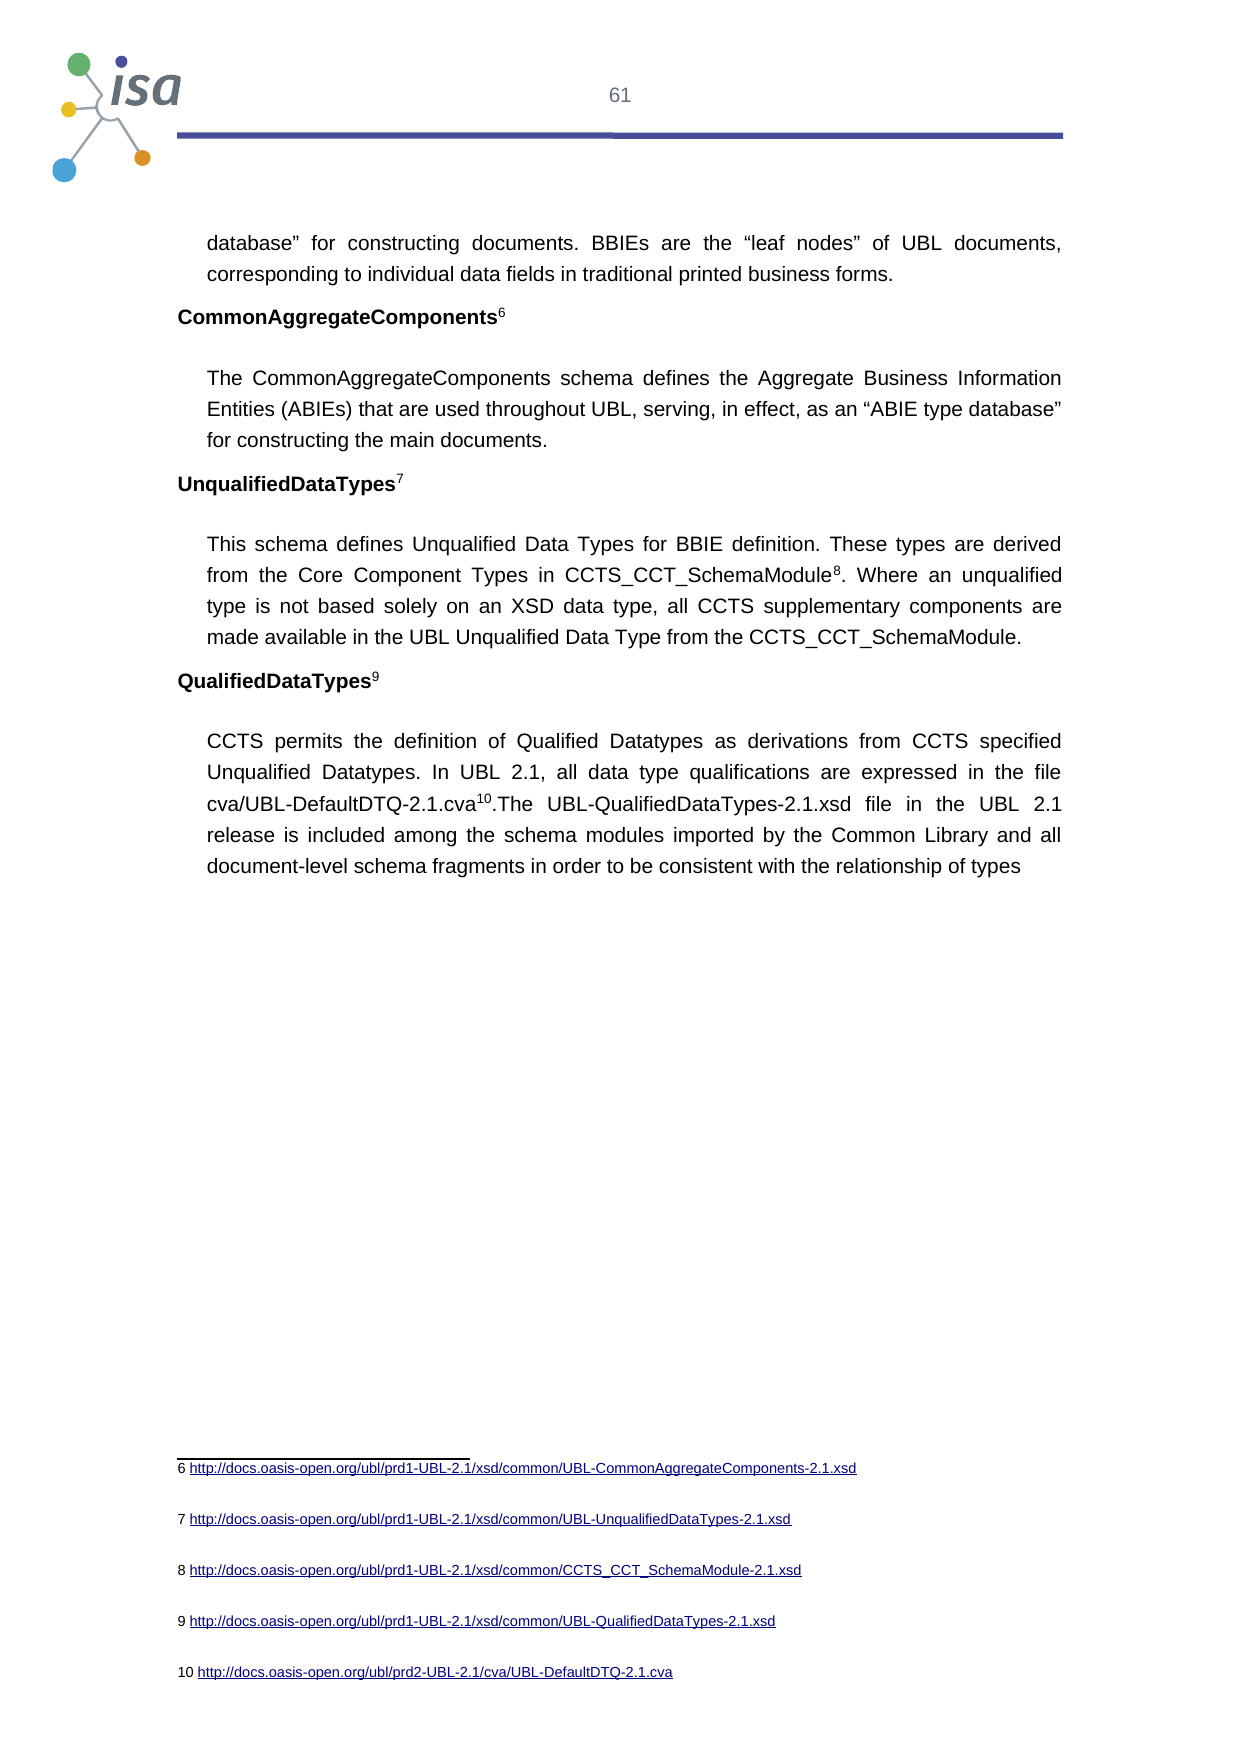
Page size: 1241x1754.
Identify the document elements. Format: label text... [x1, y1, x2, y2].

list CommonAggregateComponents [177, 305, 1063, 329]
list database” for constructing documents. BBIEs are the “leaf nodes” of UBL documents, corresponding to individual data fields in traditional printed business forms. [207, 230, 1063, 285]
text http://docs.oasis-open.org/ubl/prd1-UBL-2.1/xsd/common/UBL-UnqualifiedDataTypes-2.1.xsd [177, 1511, 1063, 1527]
list The CommonAggregateComponents schema defines the Aggregate Business Information Entities (ABIEs) that are used throughout UBL, serving, in effect, as an “ABIE type database” for constructing the main documents. [207, 365, 1063, 452]
list QualifiedDataTypes [177, 669, 1063, 693]
list This schema defines Unqualified Data Types for BBIE definition. These types are derived from the Core Component Types in CCTS_CCT_SchemaModule. Where an unqualified type is not based solely on an XSD data type, all CCTS supplementary components are made available in the UBL Unqualified Data Type from the CCTS_CCT_SchemaModule. [207, 532, 1063, 649]
text http://docs.oasis-open.org/ubl/prd1-UBL-2.1/xsd/common/UBL-QualifiedDataTypes-2.1.xsd [177, 1612, 1063, 1629]
text http://docs.oasis-open.org/ubl/prd2-UBL-2.1/cva/UBL-DefaultDTQ-2.1.cva [177, 1663, 1063, 1680]
list UnqualifiedDataTypes [177, 471, 1063, 495]
text http://docs.oasis-open.org/ubl/prd1-UBL-2.1/xsd/common/CCTS_CCT_SchemaModule-2.1.xsd [177, 1561, 1063, 1578]
text http://docs.oasis-open.org/ubl/prd1-UBL-2.1/xsd/common/UBL-CommonAggregateComponents-2.1.xsd [177, 1459, 1063, 1476]
list CCTS permits the definition of Qualified Datatypes as derivations from CCTS specified Unqualified Datatypes. In UBL 2.1, all data type qualifications are expressed in the file cva/UBL-DefaultDTQ-2.1.cva.The UBL-QualifiedDataTypes-2.1.xsd file in the UBL 2.1 release is included among the schema modules imported by the Common Library and all document-level schema fragments in order to be consistent with the relationship of types [207, 729, 1063, 878]
